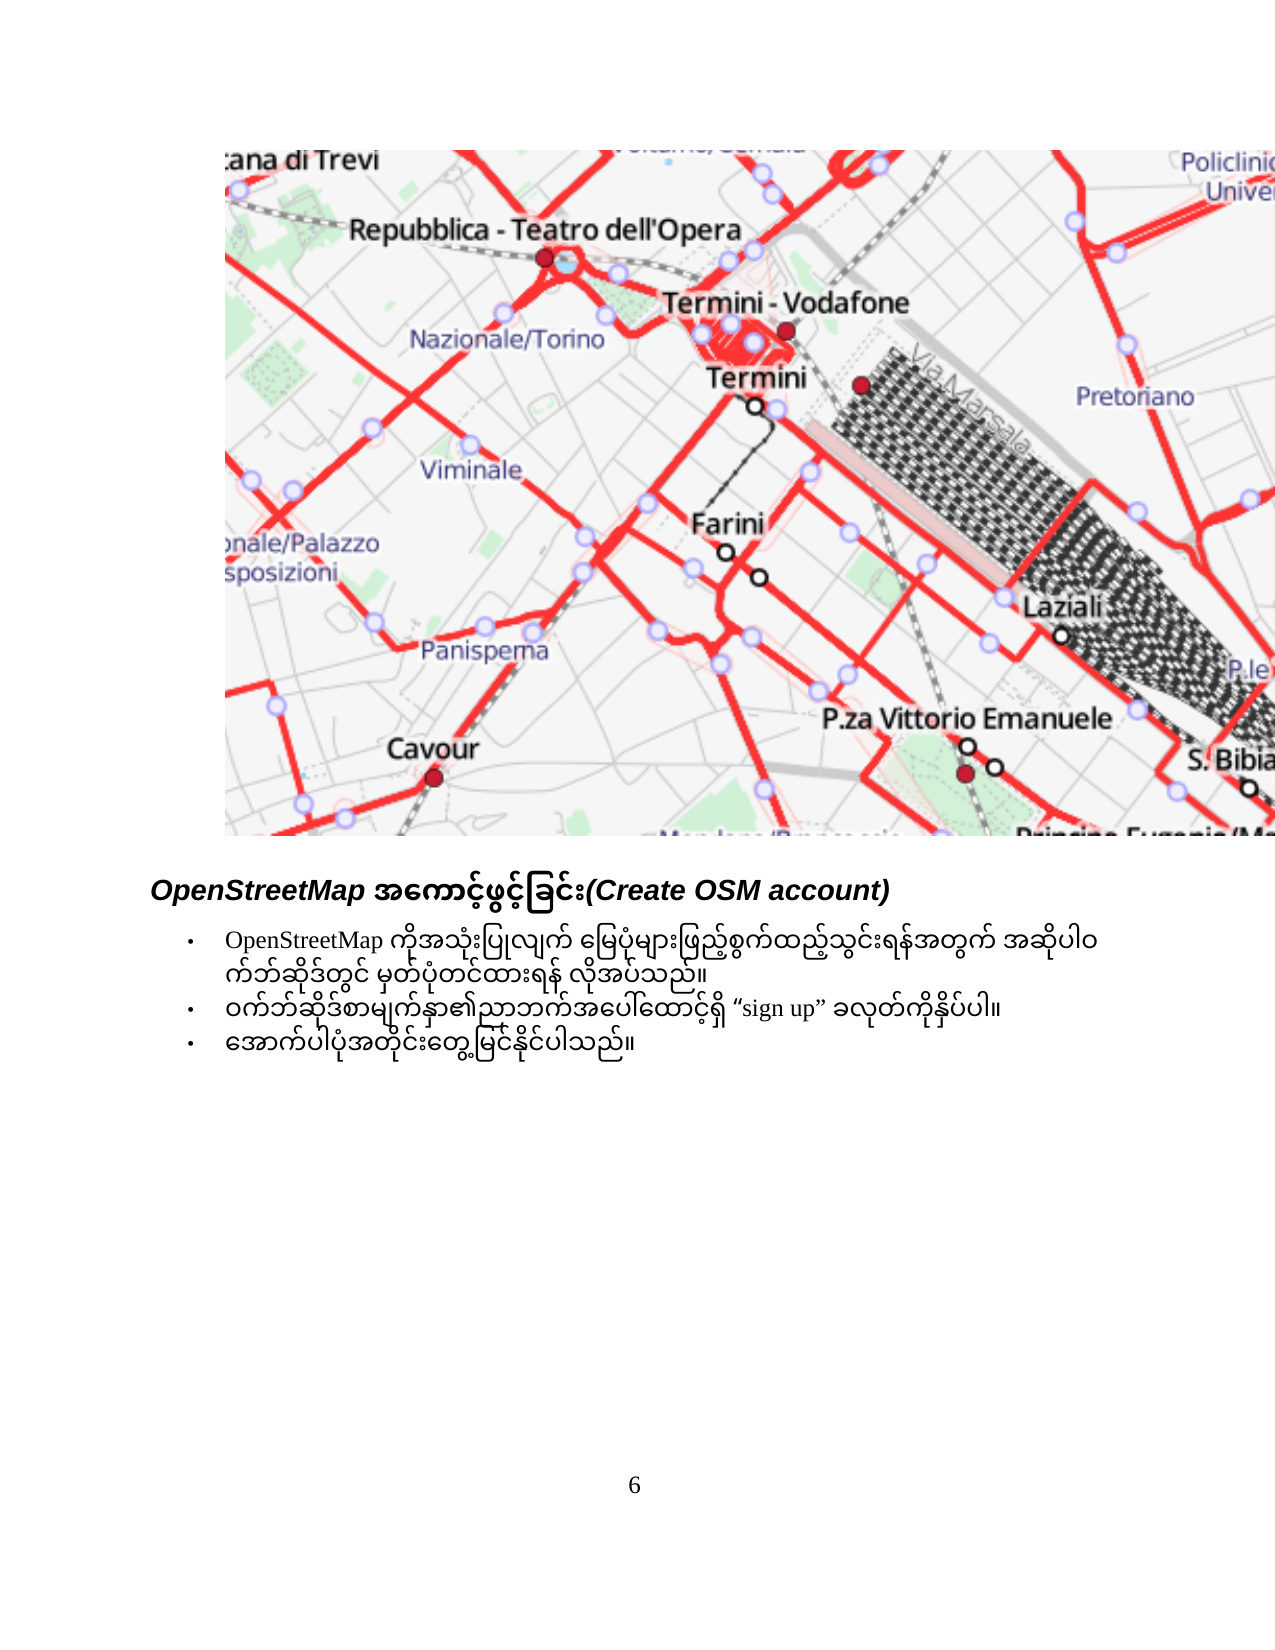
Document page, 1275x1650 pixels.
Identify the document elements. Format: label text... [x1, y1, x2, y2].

list OpenStreetMap ကိုအသုံးပြုလျက် မြေပုံများဖြည့်စွက်ထည့်သွင်းရန်အတွက် အဆိုပါဝက်ဘ်ဆိုဒ်တွင် မှတ်ပုံတင်ထားရန် လိုအပ်သည်။ [187, 922, 1125, 990]
subtitle OpenStreetMap အကောင့်ဖွင့်ခြင်း(Create OSM account) [150, 869, 1125, 909]
list ဝက်ဘ်ဆိုဒ်စာမျက်နှာ၏ညာဘက်အပေါ်ထောင့်ရှိ “sign up” ခလုတ်ကိုနှိပ်ပါ။ [187, 990, 1125, 1024]
picture [225, 150, 1275, 836]
list အောက်ပါပုံအတိုင်းတွေ့မြင်နိုင်ပါသည်။ [187, 1024, 480, 1058]
list အောက်ပါပုံအတိုင်းတွေ့မြင်နိုင်ပါသည်။ [478, 1024, 1125, 1058]
